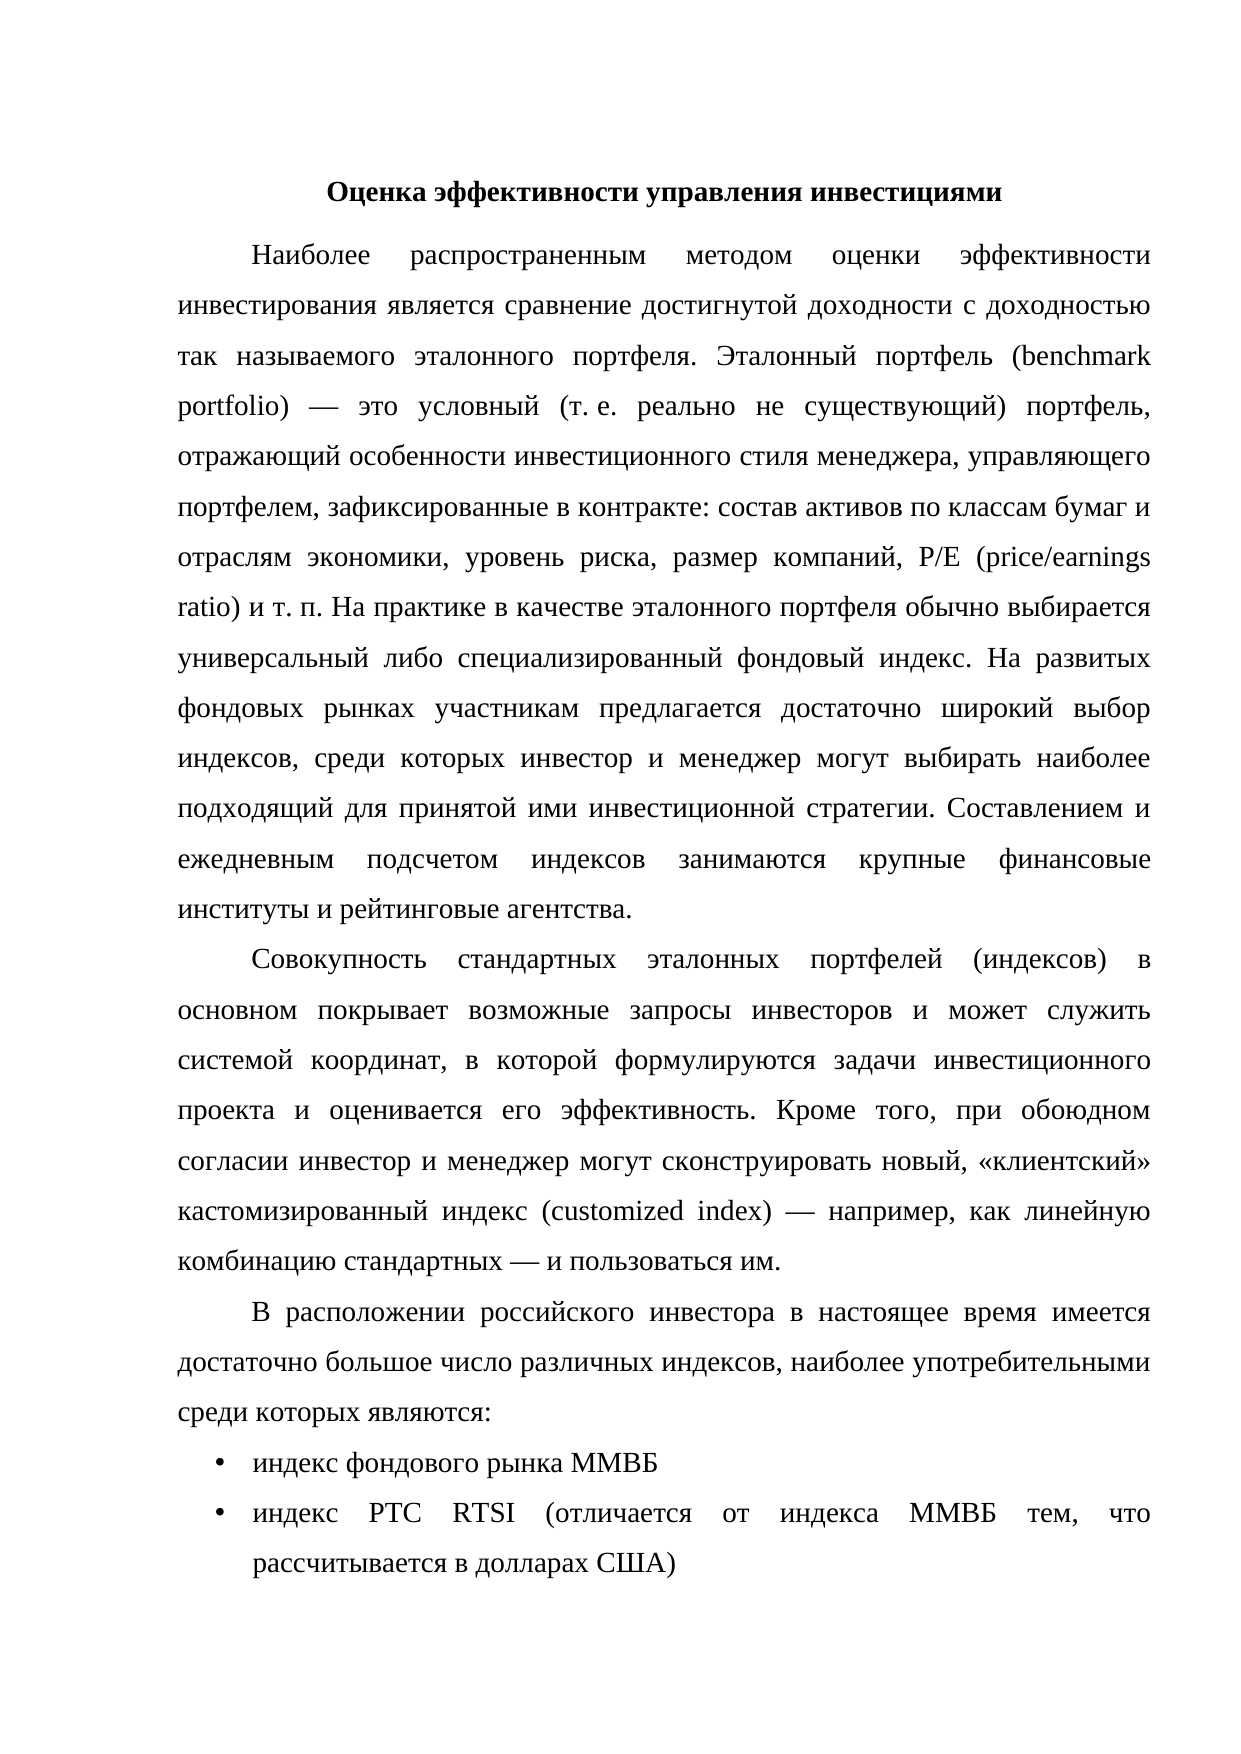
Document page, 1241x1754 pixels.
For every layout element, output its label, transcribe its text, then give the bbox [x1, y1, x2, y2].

text В расположении российского инвестора в настоящее время имеется достаточно большое число различных индексов, наиболее употребительными среди которых являются: [177, 1294, 1152, 1428]
list индекс фондового рынка ММВБ [215, 1445, 1152, 1478]
list индекс РТС RTSI (отличается от индекса ММВБ тем, что рассчитывается в долларах США) [215, 1495, 1152, 1579]
text Наиболее распространенным методом оценки эффективности инвестирования является сравнение достигнутой доходности с доходностью так называемого эталонного портфеля. Эталонный портфель (benchmark portfolio) — это условный (т. е. реально не существующий) портфель, отражающий особенности инвестиционного стиля менеджера, управляющего портфелем, зафиксированные в контракте: состав активов по классам бумаг и отраслям экономики, уровень риска, размер компаний, P/E (price/earnings ratio) и т. п. На практике в качестве эталонного портфеля обычно выбирается универсальный либо специализированный фондовый индекс. На развитых фондовых рынках участникам предлагается достаточно широкий выбор индексов, среди которых инвестор и менеджер могут выбирать наиболее подходящий для принятой ими инвестиционной стратегии. Составлением и ежедневным подсчетом индексов занимаются крупные финансовые институты и рейтинговые агентства. [177, 237, 1152, 925]
text Совокупность стандартных эталонных портфелей (индексов) в основном покрывает возможные запросы инвесторов и может служить системой координат, в которой формулируются задачи инвестиционного проекта и оценивается его эффективность. Кроме того, при обоюдном согласии инвестор и менеджер могут сконструировать новый, «клиентский» кастомизированный индекс (customized index) — например, как линейную комбинацию стандартных — и пользоваться им. [177, 942, 1152, 1277]
subtitle Оценка эффективности управления инвестициями [177, 174, 1152, 208]
